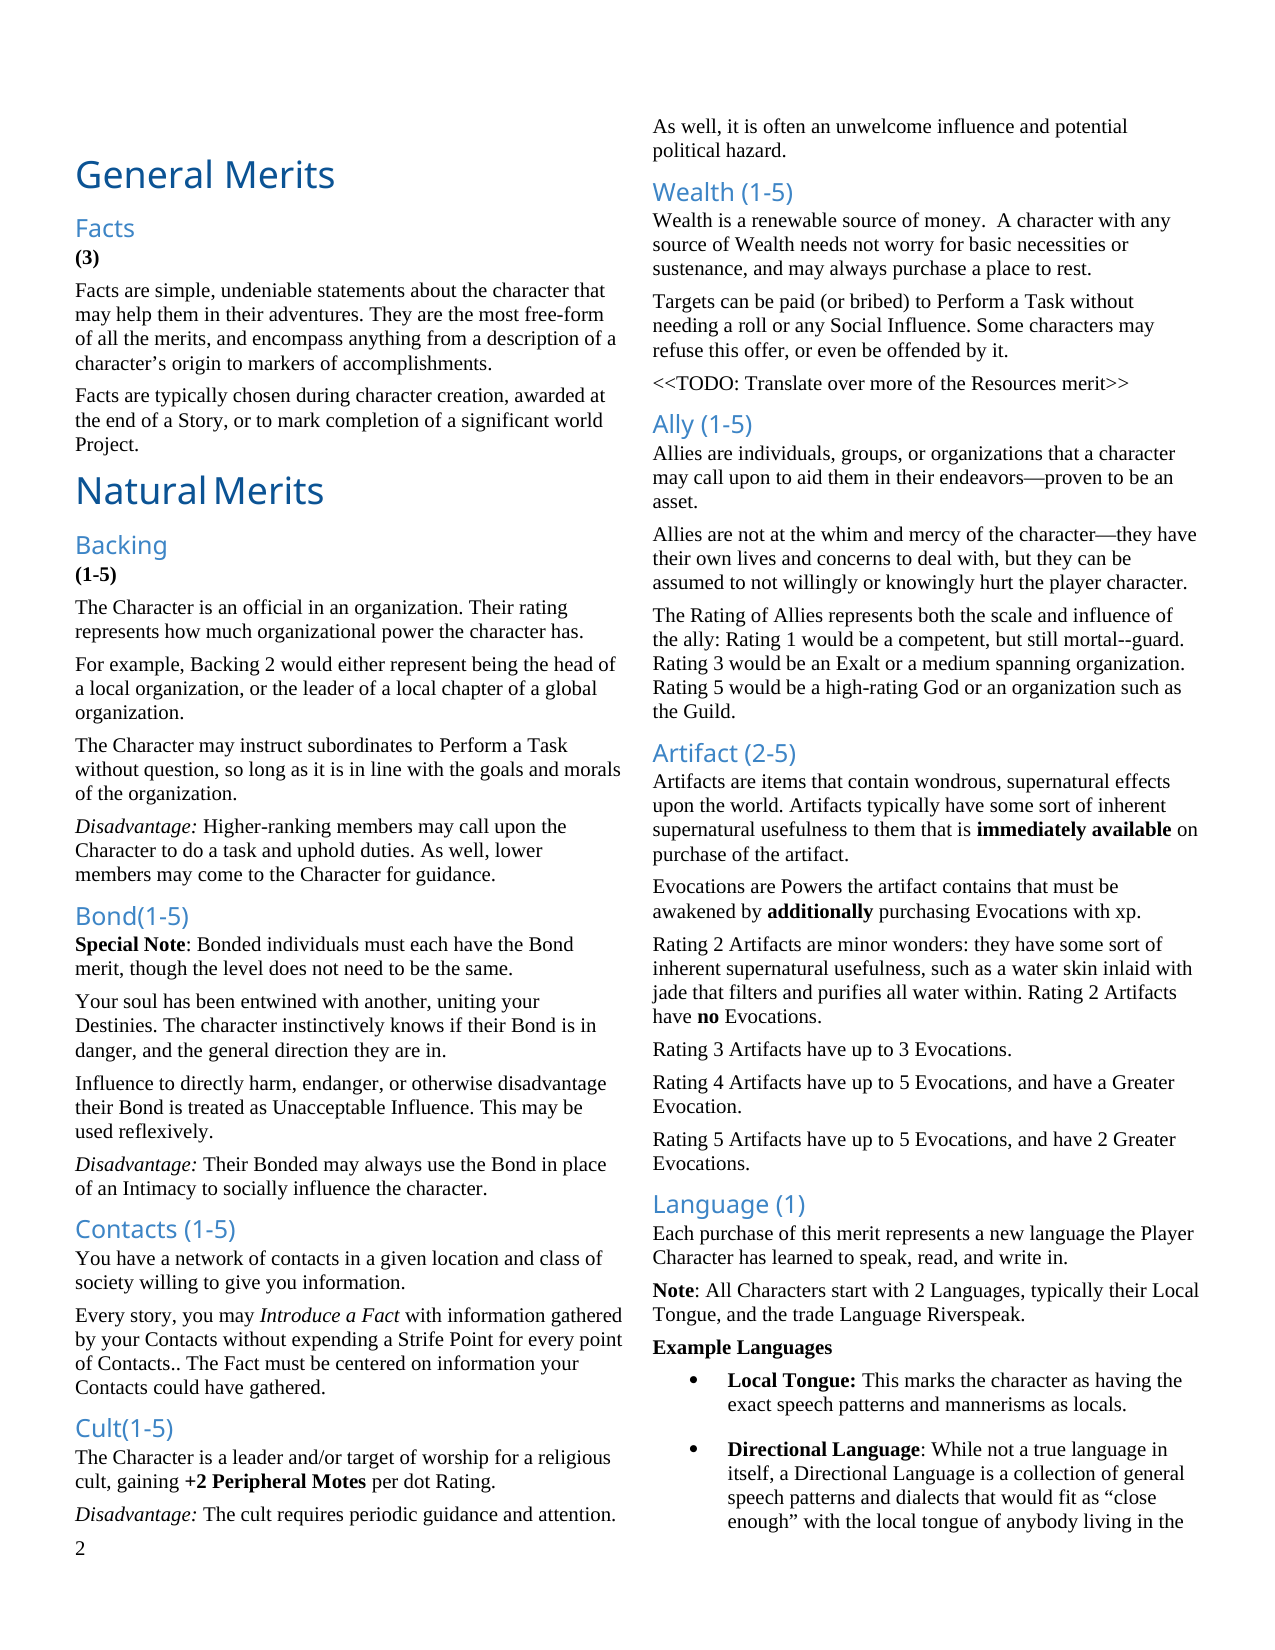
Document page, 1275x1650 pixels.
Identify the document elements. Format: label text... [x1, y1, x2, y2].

text (3) [75, 245, 622, 269]
text (1-5) [75, 562, 622, 586]
subtitle Natural Merits [75, 464, 622, 516]
text Facts are typically chosen during character creation, awarded at the end of a Story, or to mark completion of a significant world Project. [75, 383, 622, 456]
text Special Note: Bonded individuals must each have the Bond merit, though the level does not need to be the same. [75, 932, 622, 980]
list Local Tongue: This marks the character as having the exact speech patterns and mannerisms as locals. [690, 1368, 1200, 1416]
subtitle Backing [75, 528, 622, 562]
text You have a network of contacts in a given location and class of society willing to give you information. [75, 1246, 622, 1294]
text Facts are simple, undeniable statements about the character that may help them in their adventures. They are the most free-form of all the merits, and encompass anything from a description of a character’s origin to markers of accomplishments. [75, 278, 622, 374]
text Targets can be paid (or bribed) to Perform a Task without needing a roll or any Social Influence. Some characters may refuse this offer, or even be offended by it. [652, 289, 1200, 362]
text Disadvantage: Higher-ranking members may call upon the Character to do a task and uphold duties. As well, lower members may come to the Character for guidance. [75, 814, 622, 886]
text The Character is an official in an organization. Their rating represents how much organizational power the character has. [75, 595, 622, 643]
text Allies are individuals, groups, or organizations that a character may call upon to aid them in their endeavors—proven to be an asset. [652, 441, 1200, 513]
text Each purchase of this merit represents a new language the Player Character has learned to speak, read, and write in. [652, 1221, 1200, 1269]
list Directional Language: While not a true language in itself, a Directional Language is a collection of general speech patterns and dialects that would fit as “close enough” with the local tongue of anybody living in the [690, 1437, 1200, 1533]
subtitle Language (1) [652, 1187, 1200, 1221]
subtitle Bond(1-5) [75, 898, 622, 932]
text Disadvantage: The cult requires periodic guidance and attention. [75, 1502, 622, 1526]
subtitle Facts [75, 211, 622, 245]
subtitle Ally (1-5) [652, 407, 1200, 441]
text Note: All Characters start with 2 Languages, typically their Local Tongue, and the trade Language Riverspeak. [652, 1278, 1200, 1326]
text Rating 2 Artifacts are minor wonders: they have some sort of inherent supernatural usefulness, such as a water skin inlaid with jade that filters and purifies all water within. Rating 2 Artifacts have no Evocations. [652, 932, 1200, 1028]
subtitle Cult(1-5) [75, 1411, 622, 1445]
text <<TODO: Translate over more of the Resources merit>> [652, 371, 1200, 394]
text Every story, you may Introduce a Fact with information gathered by your Contacts without expending a Strife Point for every point of Contacts.. The Fact must be centered on information your Contacts could have gathered. [75, 1303, 622, 1399]
text Artifacts are items that contain wondrous, supernatural effects upon the world. Artifacts typically have some sort of inherent supernatural usefulness to them that is immediately available on purchase of the artifact. [652, 769, 1200, 866]
text Allies are not at the whim and mercy of the character—they have their own lives and concerns to deal with, but they can be assumed to not willingly or knowingly hurt the player character. [652, 522, 1200, 594]
text Evocations are Powers the artifact contains that must be awakened by additionally purchasing Evocations with xp. [652, 874, 1200, 923]
text The Character is a leader and/or target of worship for a religious cult, gaining +2 Peripheral Motes per dot Rating. [75, 1445, 622, 1493]
text Rating 4 Artifacts have up to 5 Evocations, and have a Greater Evocation. [652, 1070, 1200, 1118]
text As well, it is often an unwelcome influence and potential political hazard. [652, 114, 1200, 162]
text Example Languages [652, 1335, 1200, 1359]
text Disadvantage: Their Bonded may always use the Bond in place of an Intimacy to socially influence the character. [75, 1152, 622, 1200]
subtitle Artifact (2-5) [652, 735, 1200, 769]
text The Character may instruct subordinates to Perform a Task without question, so long as it is in line with the goals and morals of the organization. [75, 733, 622, 805]
text Rating 5 Artifacts have up to 5 Evocations, and have 2 Greater Evocations. [652, 1127, 1200, 1175]
text Influence to directly harm, endanger, or otherwise disadvantage their Bond is treated as Unacceptable Influence. This may be used reflexively. [75, 1071, 622, 1143]
subtitle General Merits [75, 148, 622, 199]
text Rating 3 Artifacts have up to 3 Evocations. [652, 1037, 1200, 1061]
subtitle Contacts (1-5) [75, 1212, 622, 1246]
text Wealth is a renewable source of money. A character with any source of Wealth needs not worry for basic necessities or sustenance, and may always purchase a place to rest. [652, 208, 1200, 280]
text The Rating of Allies represents both the scale and influence of the ally: Rating 1 would be a competent, but still mortal--guard. Rating 3 would be an Exalt or a medium spanning organization. Rating 5 would be a high-rating God or an organization such as the Guild. [652, 603, 1200, 723]
text For example, Backing 2 would either represent being the head of a local organization, or the leader of a local chapter of a global organization. [75, 652, 622, 724]
subtitle Wealth (1-5) [652, 174, 1200, 208]
text Your soul has been entwined with another, uniting your Destinies. The character instinctively knows if their Bond is in danger, and the general direction they are in. [75, 989, 622, 1062]
